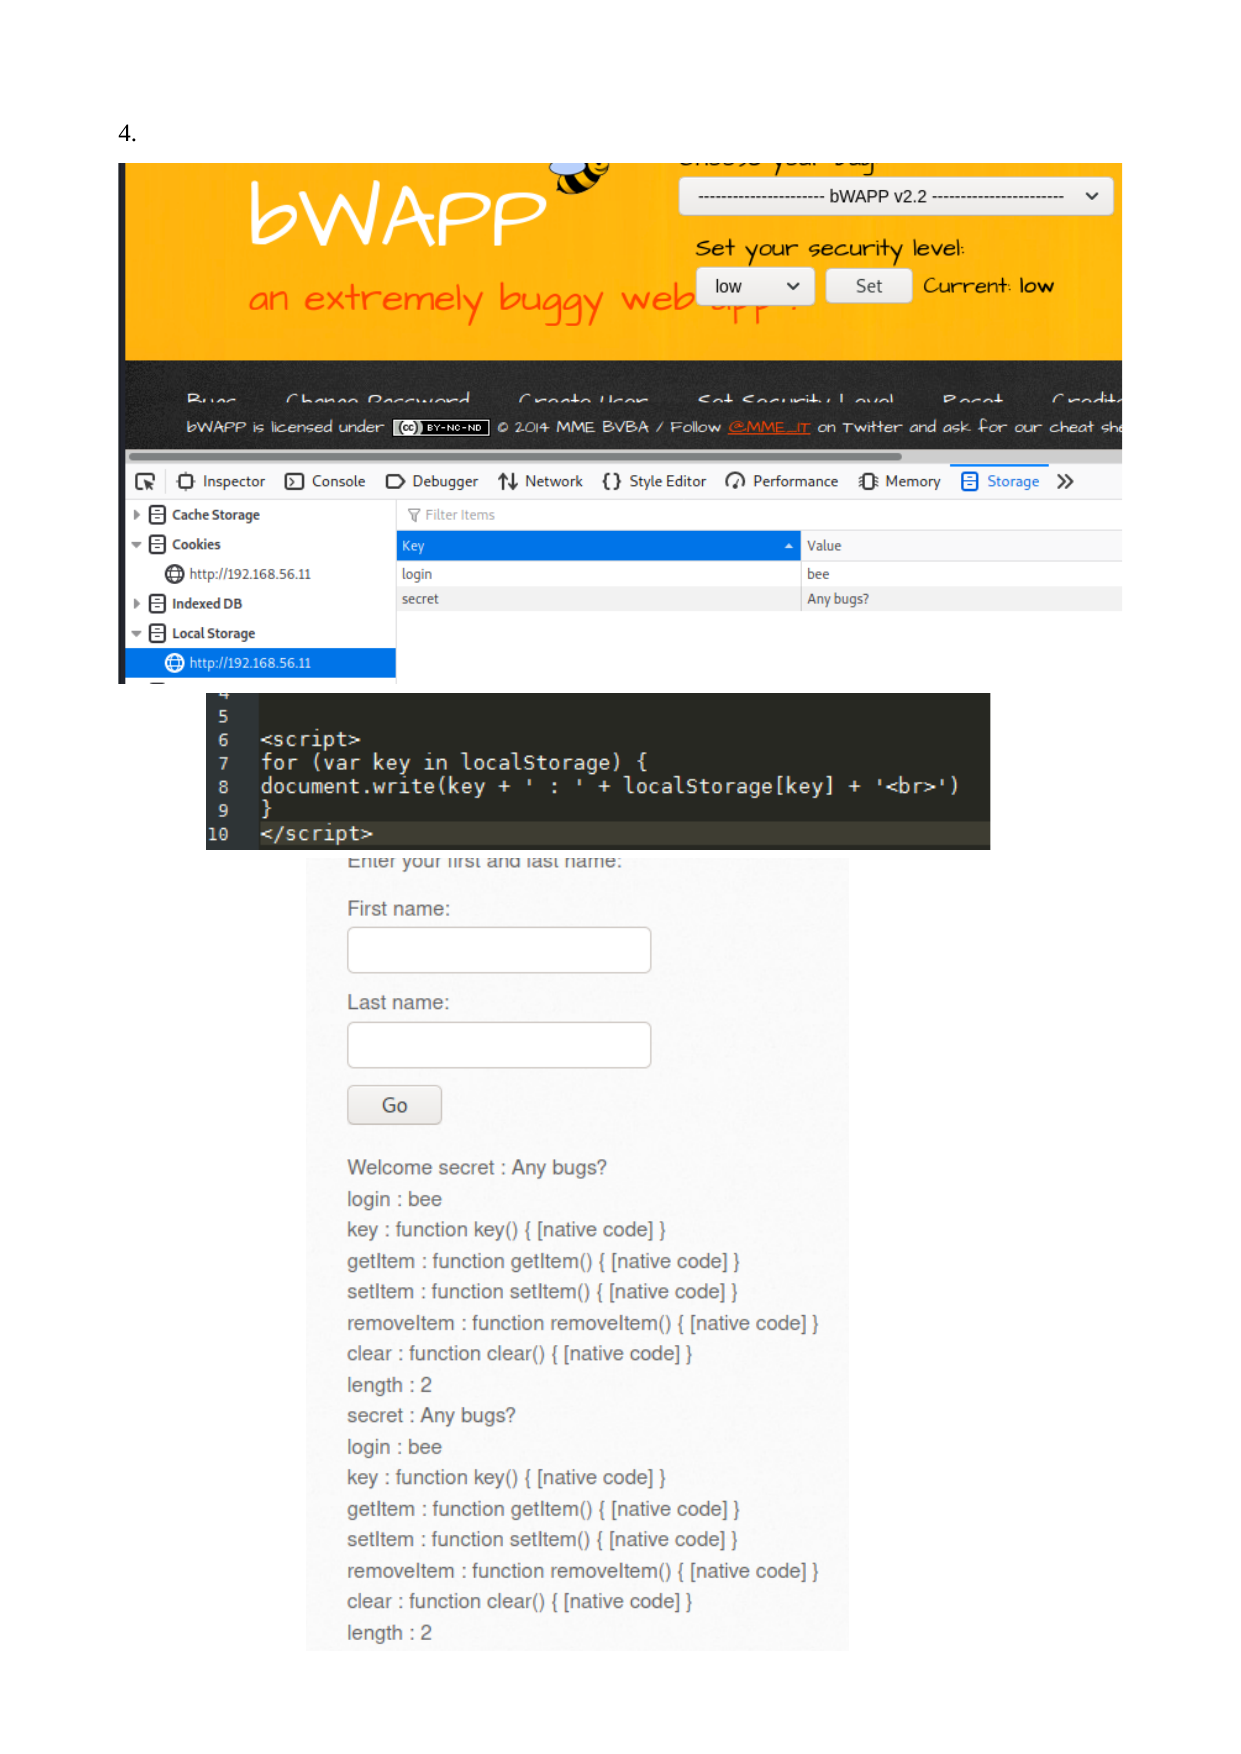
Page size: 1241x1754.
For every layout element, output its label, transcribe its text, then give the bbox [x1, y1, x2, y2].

picture [118, 163, 1123, 684]
picture [306, 858, 849, 1651]
text 4. [118, 118, 1122, 147]
picture [206, 693, 991, 850]
